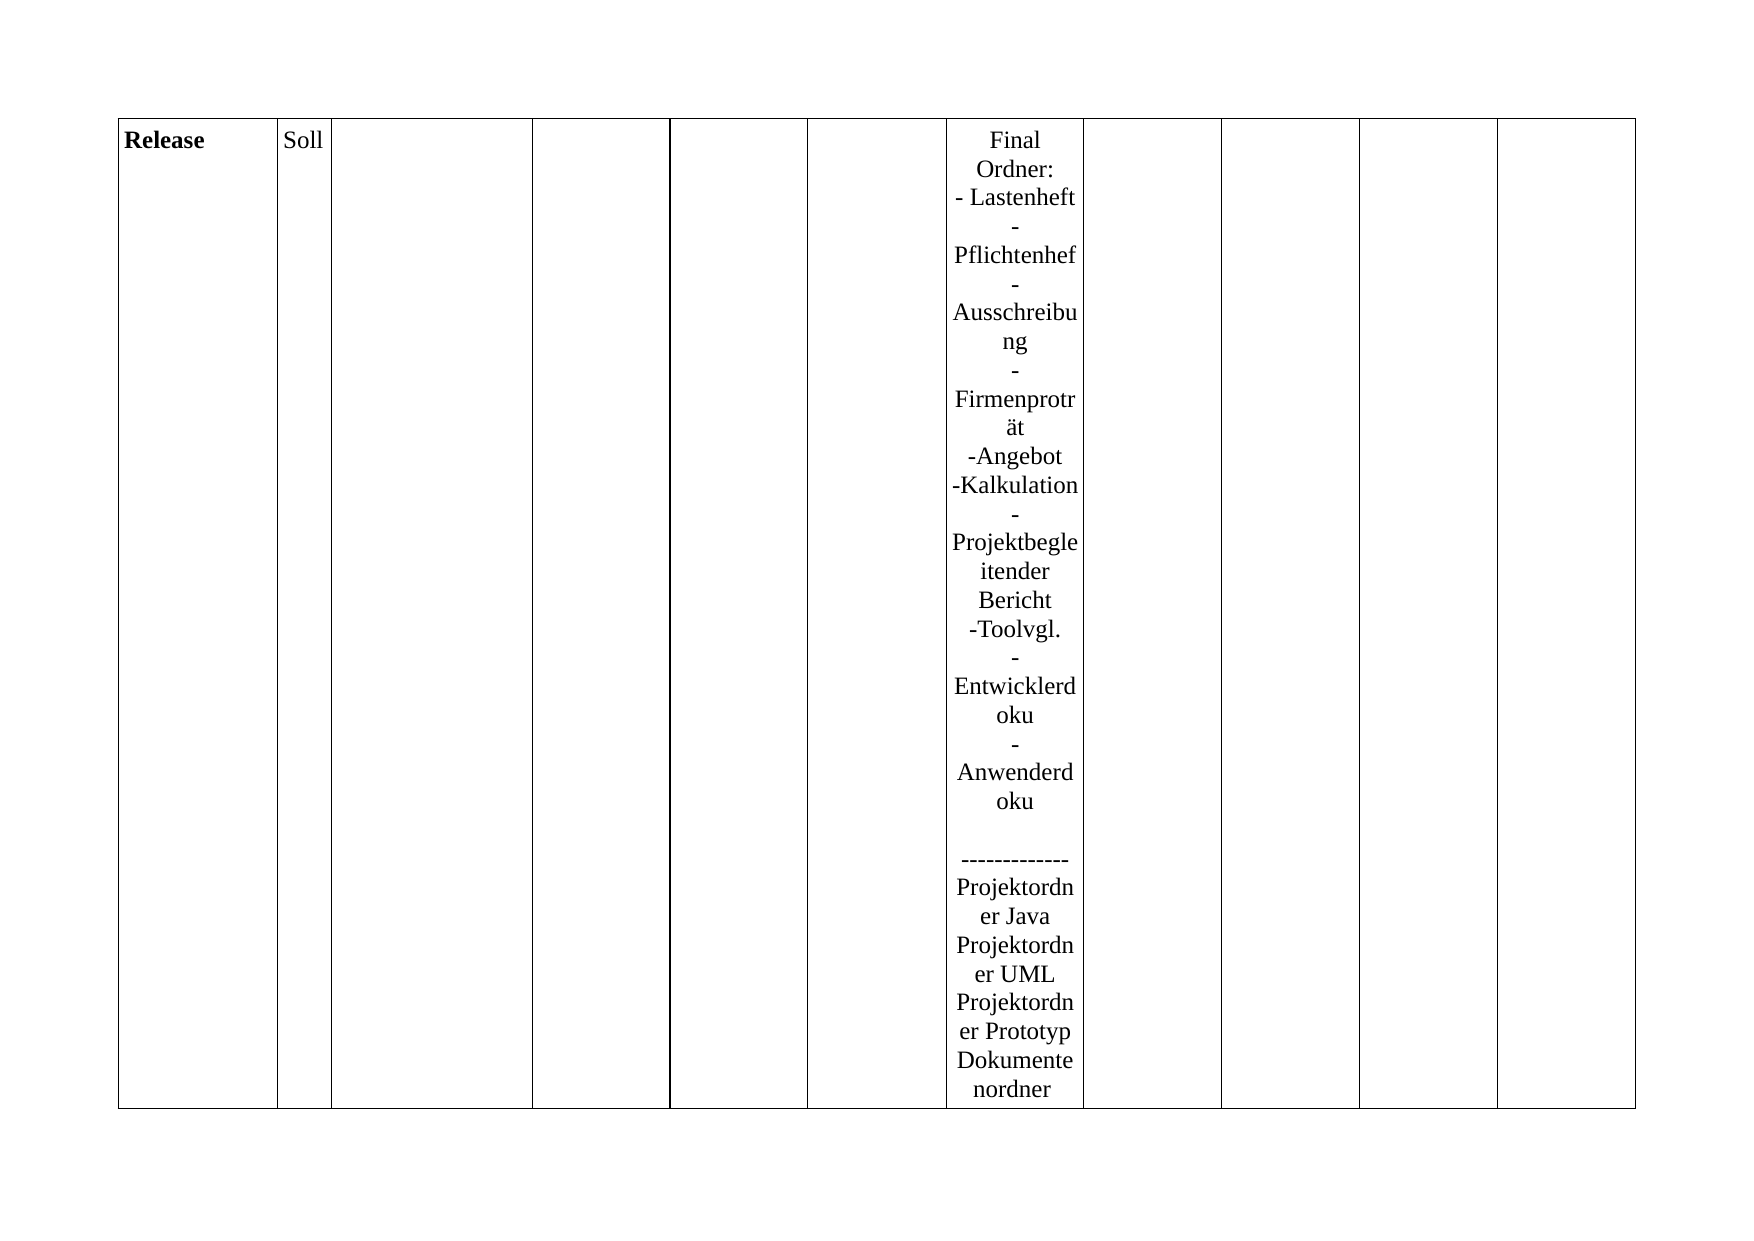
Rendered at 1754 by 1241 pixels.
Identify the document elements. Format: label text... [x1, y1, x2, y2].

table_cell [332, 119, 532, 1108]
table_cell [1084, 119, 1221, 1108]
table_cell [808, 119, 946, 1108]
table_cell [1498, 119, 1635, 1108]
table_cell [533, 119, 669, 1108]
table_cell [1360, 119, 1497, 1108]
table_cell [1222, 119, 1359, 1108]
table_cell Final Ordner: - Lastenheft - Pflichtenhef -Ausschreibung -Firmenproträt -Angebot -Kalkulation -Projektbegleitender Bericht -Toolvgl. - Entwicklerdoku - Anwenderdoku ------------- Projektordner Java Projektordner UML Projektordner Prototyp Dokumentenordner [947, 119, 1083, 1108]
table_cell [671, 119, 807, 1108]
table_cell Release [119, 119, 277, 1108]
table_cell Soll [278, 119, 331, 1108]
